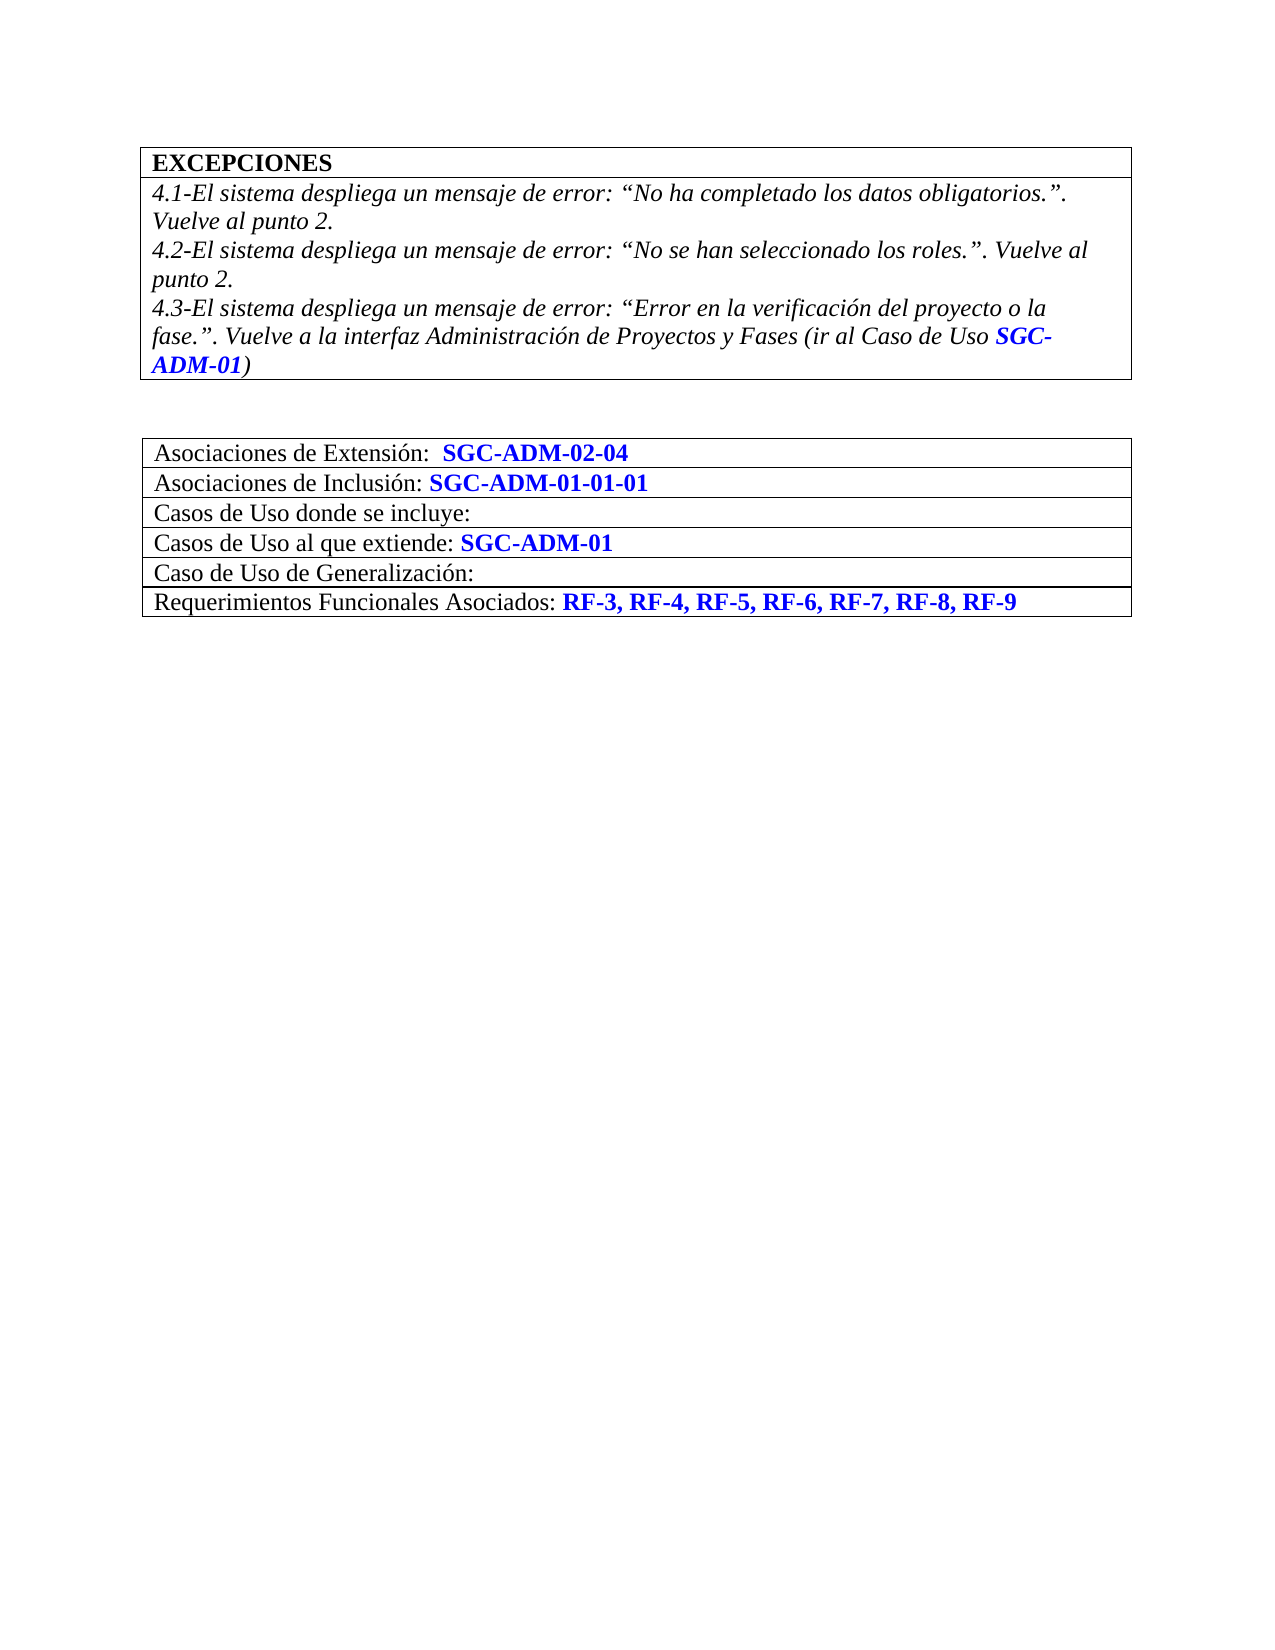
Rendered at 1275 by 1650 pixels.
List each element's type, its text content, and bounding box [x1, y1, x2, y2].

table_header EXCEPCIONES [141, 148, 1131, 177]
table_cell Asociaciones de Inclusión: SGC-ADM-01-01-01 [143, 468, 1131, 497]
table_cell Casos de Uso donde se incluye: [143, 498, 1131, 527]
table_cell Casos de Uso al que extiende: SGC-ADM-01 [143, 528, 1131, 557]
table_header Asociaciones de Extensión: SGC-ADM-02-04 [143, 439, 1131, 467]
table_cell Requerimientos Funcionales Asociados: RF-3, RF-4, RF-5, RF-6, RF-7, RF-8, RF-9 [143, 588, 1131, 616]
table_cell 4.1-El sistema despliega un mensaje de error: “No ha completado los datos obligatorios.”. Vuelve al punto 2. 4.2-El sistema despliega un mensaje de error: “No se han seleccionado los roles.”. Vuelve al punto 2. 4.3-El sistema despliega un mensaje de error: “Error en la verificación del proyecto o la fase.”. Vuelve a la interfaz Administración de Proyectos y Fases (ir al Caso de Uso SGC-ADM-01) [141, 178, 1131, 379]
table_cell Caso de Uso de Generalización: [143, 558, 1131, 586]
